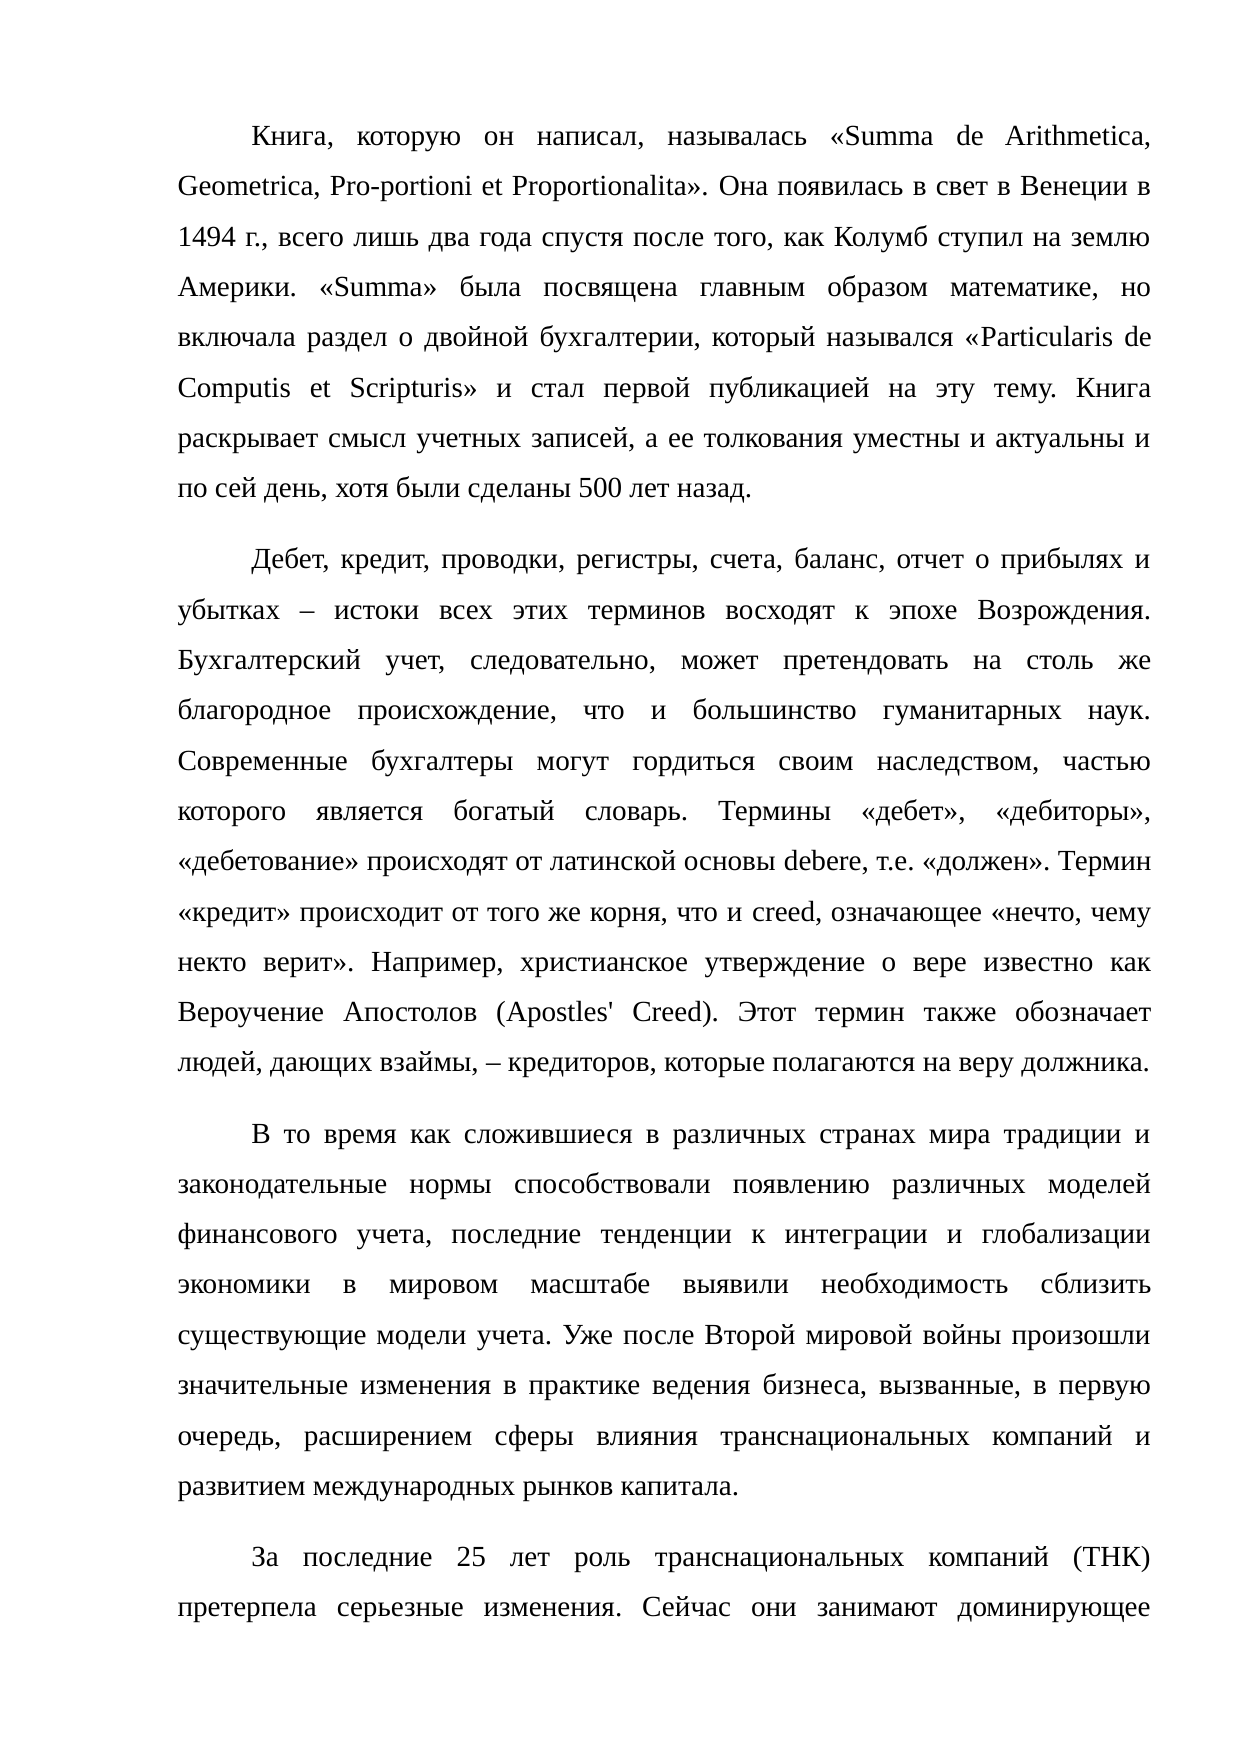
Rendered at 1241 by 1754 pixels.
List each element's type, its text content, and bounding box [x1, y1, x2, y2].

text Дебет, кредит, проводки, регистры, счета, баланс, отчет о прибылях и убытках – истоки всех этих терминов восходят к эпохе Возрождения. Бухгалтерский учет, следовательно, может претендовать на столь же благородное происхождение, что и большинство гуманитарных наук. Современные бухгалтеры могут гордиться своим наследством, частью которого является богатый словарь. Термины «дебет», «дебиторы», «дебетование» происходят от латинской основы debere, т.е. «должен». Термин «кредит» происходит от того же корня, что и creed, означающее «нечто, чему некто верит». Например, христианское утверждение о вере известно как Вероучение Апостолов (Apostles' Creed). Этот термин также обозначает людей, дающих взаймы, – кредиторов, которые полагаются на веру должника. [177, 541, 1152, 1078]
text За последние 25 лет роль транснациональных компаний (ТНК) претерпела серьезные изменения. Сейчас они занимают доминирующее [177, 1539, 1152, 1623]
text В то время как сложившиеся в различных странах мира традиции и законодательные нормы способствовали появлению различных моделей финансового учета, последние тенденции к интеграции и глобализации экономики в мировом масштабе выявили необходимость сблизить существующие модели учета. Уже после Второй мировой войны произошли значительные изменения в практике ведения бизнеса, вызванные, в первую очередь, расширением сферы влияния транснациональных компаний и развитием международных рынков капитала. [177, 1116, 1152, 1501]
text Книга, которую он написал, называлась «Summa de Arithmetica, Geometrica, Pro-portioni et Proportionalita». Она появилась в свет в Венеции в 1494 г., всего лишь два года спустя после того, как Колумб ступил на землю Америки. «Summa» была посвящена главным образом математике, но включала раздел о двойной бухгалтерии, который назывался «Particularis de Computis et Scripturis» и стал первой публикацией на эту тему. Книга раскрывает смысл учетных записей, а ее толкования уместны и актуальны и по сей день, хотя были сделаны 500 лет назад. [177, 118, 1152, 504]
